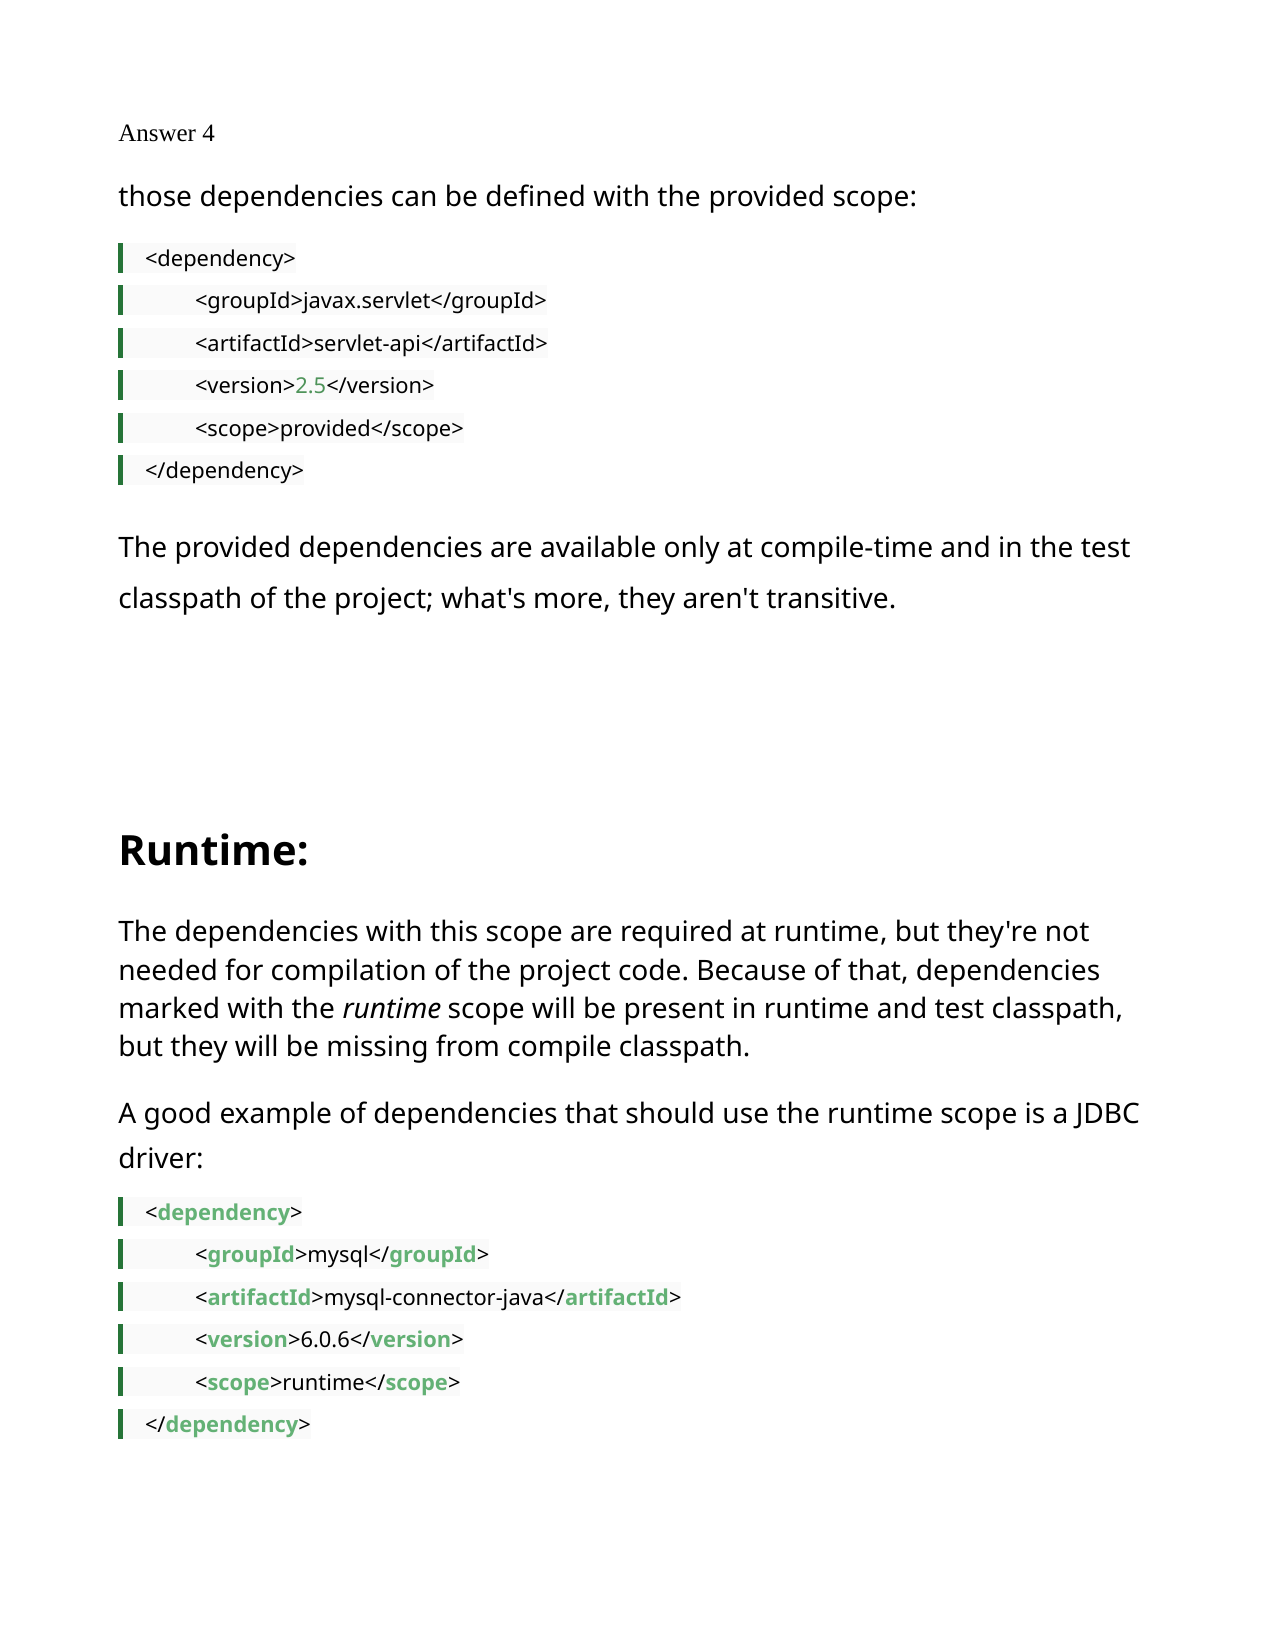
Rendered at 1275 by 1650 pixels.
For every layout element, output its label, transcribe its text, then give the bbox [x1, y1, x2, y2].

text <dependency> [123, 1197, 1157, 1226]
text The dependencies with this scope are required at runtime, but they're not needed for compilation of the project code. Because of that, dependencies marked with the runtime scope will be present in runtime and test classpath, but they will be missing from compile classpath. [118, 912, 1157, 1065]
text <version>2.5</version> [123, 370, 1157, 400]
text <artifactId>mysql-connector-java</artifactId> [123, 1282, 1157, 1311]
text <dependency> [123, 243, 1157, 273]
text <scope>provided</scope> [123, 413, 1157, 443]
text A good example of dependencies that should use the runtime scope is a JDBC driver: [118, 1094, 1157, 1176]
text </dependency> [123, 1409, 1157, 1439]
text <scope>runtime</scope> [123, 1367, 1157, 1396]
text The provided dependencies are available only at compile-time and in the test classpath of the project; what's more, they aren't transitive. [118, 527, 1157, 617]
text <version>6.0.6</version> [123, 1324, 1157, 1354]
text those dependencies can be defined with the provided scope: [118, 176, 1157, 215]
text <groupId>javax.servlet</groupId> [123, 285, 1157, 315]
text </dependency> [123, 455, 1157, 485]
text <groupId>mysql</groupId> [123, 1239, 1157, 1269]
text <artifactId>servlet-api</artifactId> [123, 328, 1157, 358]
text Runtime: [118, 821, 1157, 877]
